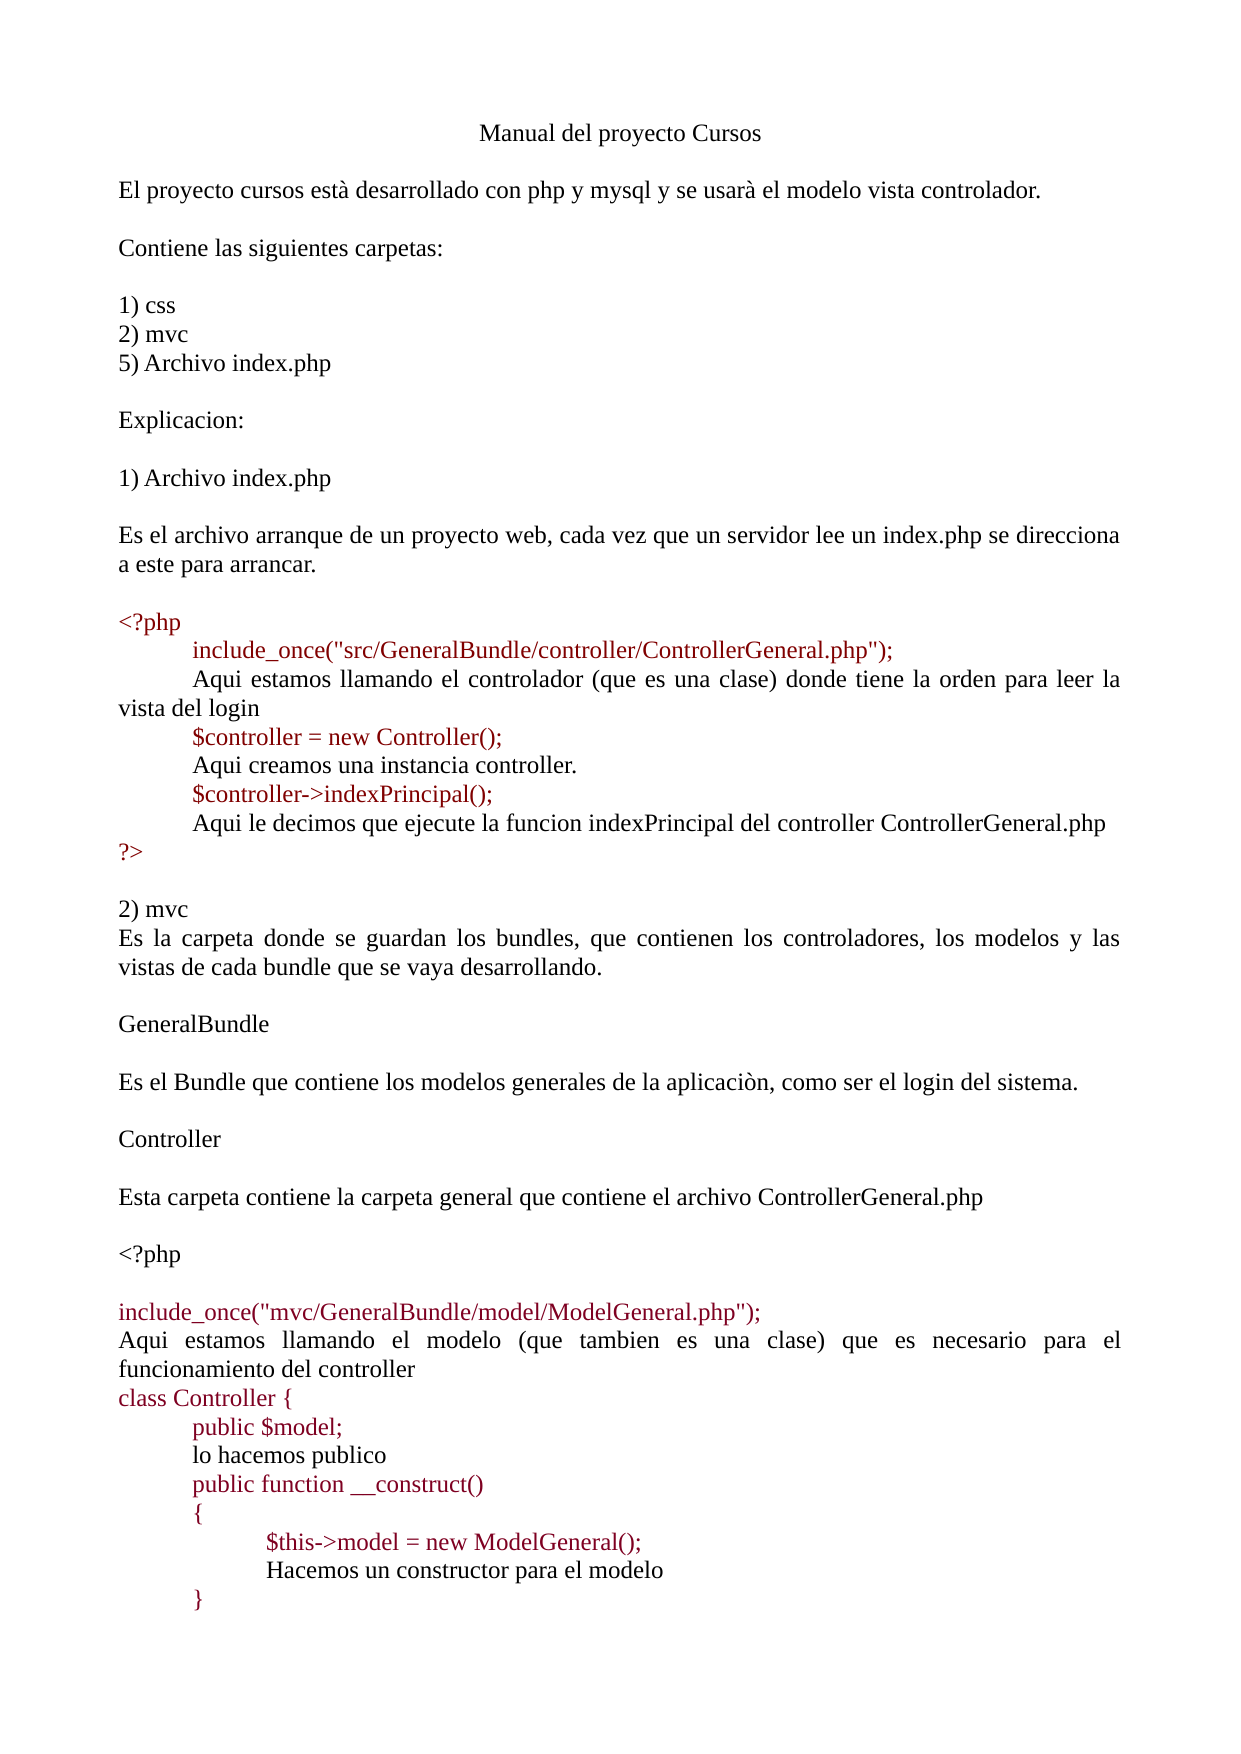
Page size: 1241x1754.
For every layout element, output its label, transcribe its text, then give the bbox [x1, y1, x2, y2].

text lo hacemos publico [118, 1441, 1122, 1469]
text Es el Bundle que contiene los modelos generales de la aplicaciòn, como ser el login del sistema. [118, 1067, 1122, 1096]
text $controller = new Controller(); [118, 722, 1122, 751]
text El proyecto cursos està desarrollado con php y mysql y se usarà el modelo vista controlador. [118, 176, 1122, 204]
text public function __construct() [118, 1469, 1122, 1498]
text Es el archivo arranque de un proyecto web, cada vez que un servidor lee un index.php se direcciona a este para arrancar. [118, 521, 1122, 578]
text Contiene las siguientes carpetas: [118, 233, 1122, 262]
text Aqui estamos llamando el modelo (que tambien es una clase) que es necesario para el funcionamiento del controller [118, 1326, 1122, 1383]
text include_once("src/GeneralBundle/controller/ControllerGeneral.php"); [118, 636, 1122, 664]
text $this->model = new ModelGeneral(); [118, 1527, 1122, 1556]
text { [118, 1498, 1122, 1527]
text <?php [118, 1239, 1122, 1268]
text Aqui creamos una instancia controller. [118, 751, 1122, 779]
text class Controller { [118, 1383, 1122, 1412]
text } [118, 1584, 1122, 1613]
text Manual del proyecto Cursos [118, 118, 1122, 147]
text 2) mvc [118, 319, 1122, 348]
text Es la carpeta donde se guardan los bundles, que contienen los controladores, los modelos y las vistas de cada bundle que se vaya desarrollando. [118, 923, 1122, 981]
text include_once("mvc/GeneralBundle/model/ModelGeneral.php"); [118, 1297, 1122, 1326]
text ?> [118, 837, 1122, 866]
text Aqui estamos llamando el controlador (que es una clase) donde tiene la orden para leer la vista del login [118, 664, 1122, 722]
text Explicacion: [118, 406, 1122, 434]
text 2) mvc [118, 894, 1122, 923]
text public $model; [118, 1412, 1122, 1441]
text $controller->indexPrincipal(); [118, 779, 1122, 808]
text GeneralBundle [118, 1009, 1122, 1038]
text Aqui le decimos que ejecute la funcion indexPrincipal del controller ControllerGeneral.php [118, 808, 1122, 837]
text 5) Archivo index.php [118, 348, 1122, 377]
text Controller [118, 1124, 1122, 1153]
text 1) css [118, 291, 1122, 319]
text Hacemos un constructor para el modelo [118, 1556, 1122, 1584]
text <?php [118, 607, 1122, 636]
text Esta carpeta contiene la carpeta general que contiene el archivo ControllerGeneral.php [118, 1182, 1122, 1211]
text 1) Archivo index.php [118, 463, 1122, 492]
